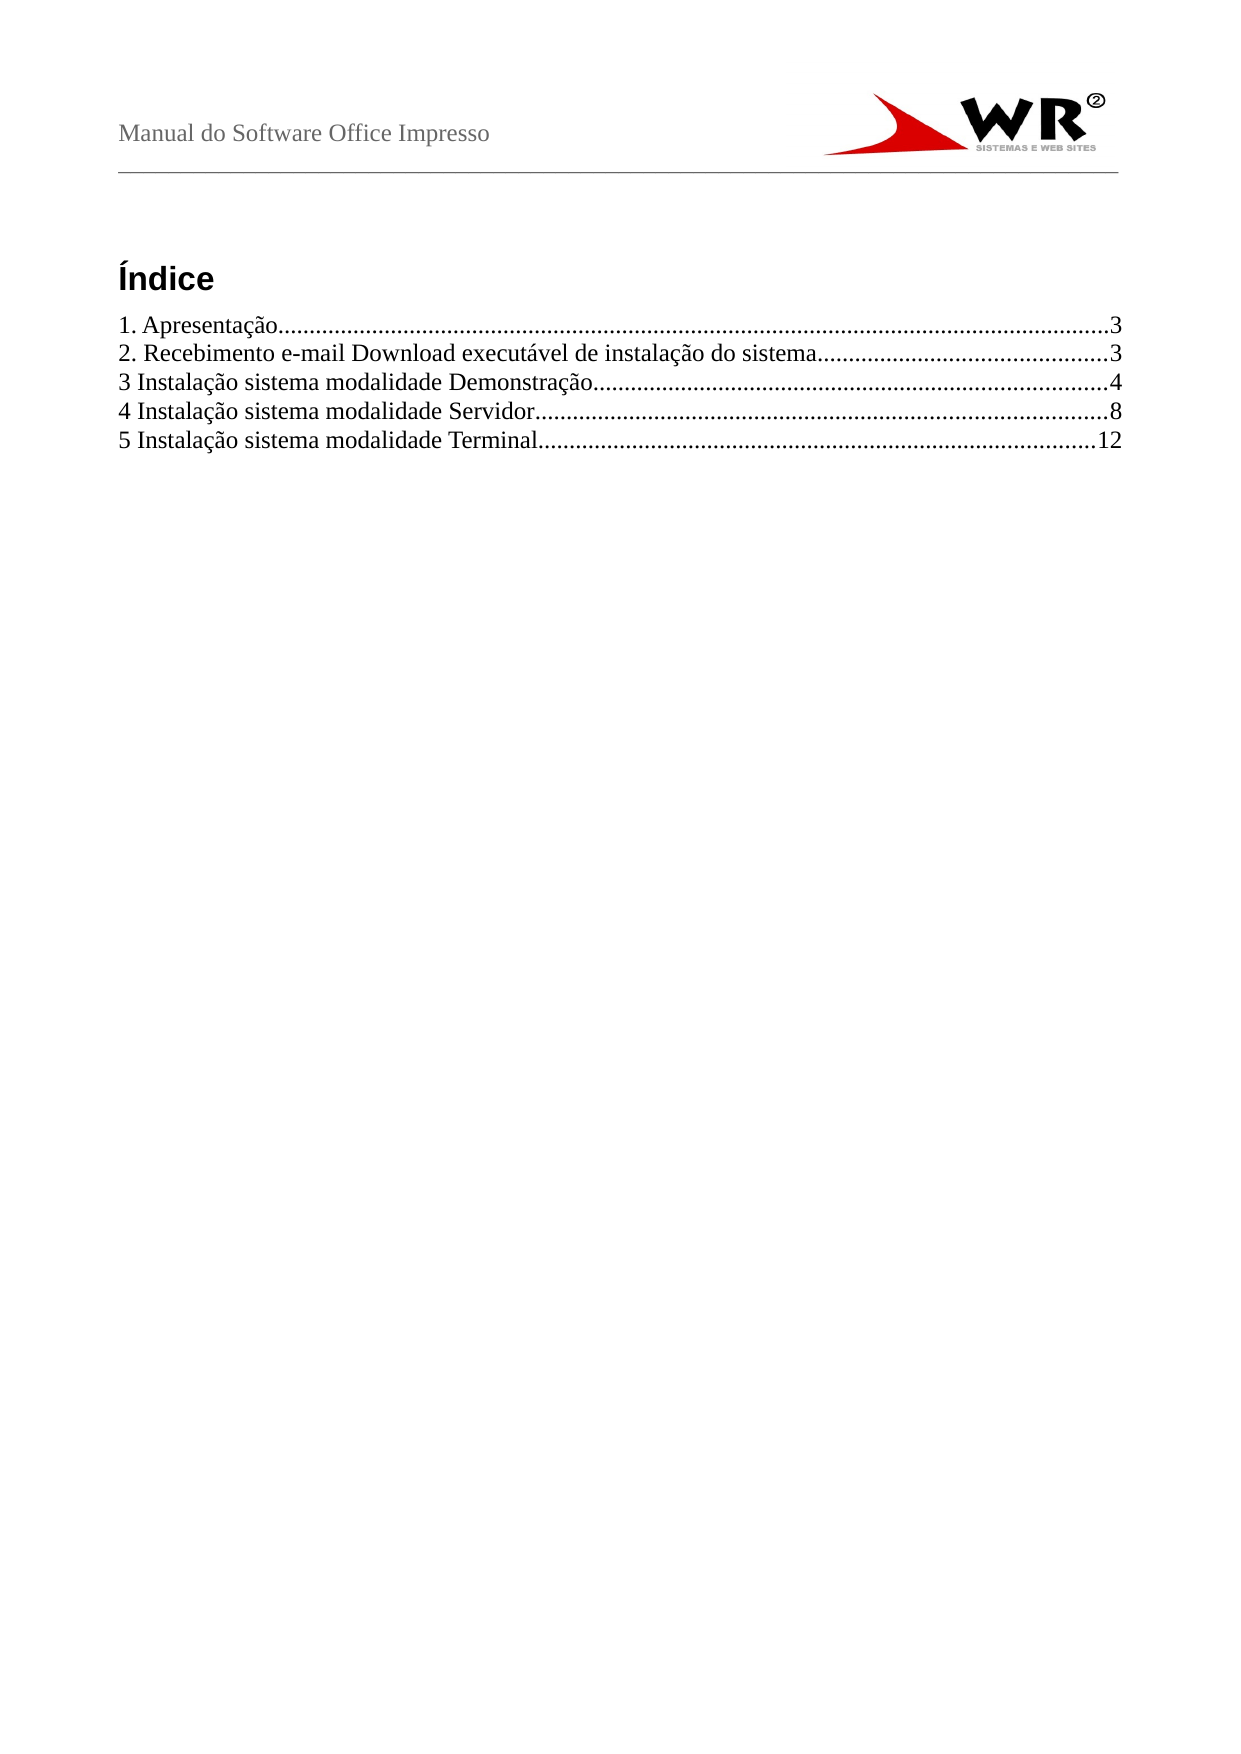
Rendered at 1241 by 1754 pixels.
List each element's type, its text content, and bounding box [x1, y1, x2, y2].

text 2. Recebimento e-mail Download executável de instalação do sistema 3 [118, 338, 1122, 367]
picture [786, 52, 1116, 167]
text 5 Instalação sistema modalidade Terminal 12 [118, 425, 1122, 453]
text 1. Apresentação 3 [118, 310, 1122, 338]
text 3 Instalação sistema modalidade Demonstração 4 [118, 367, 1122, 396]
text 4 Instalação sistema modalidade Servidor 8 [118, 396, 1122, 425]
subtitle Índice [118, 259, 1122, 297]
